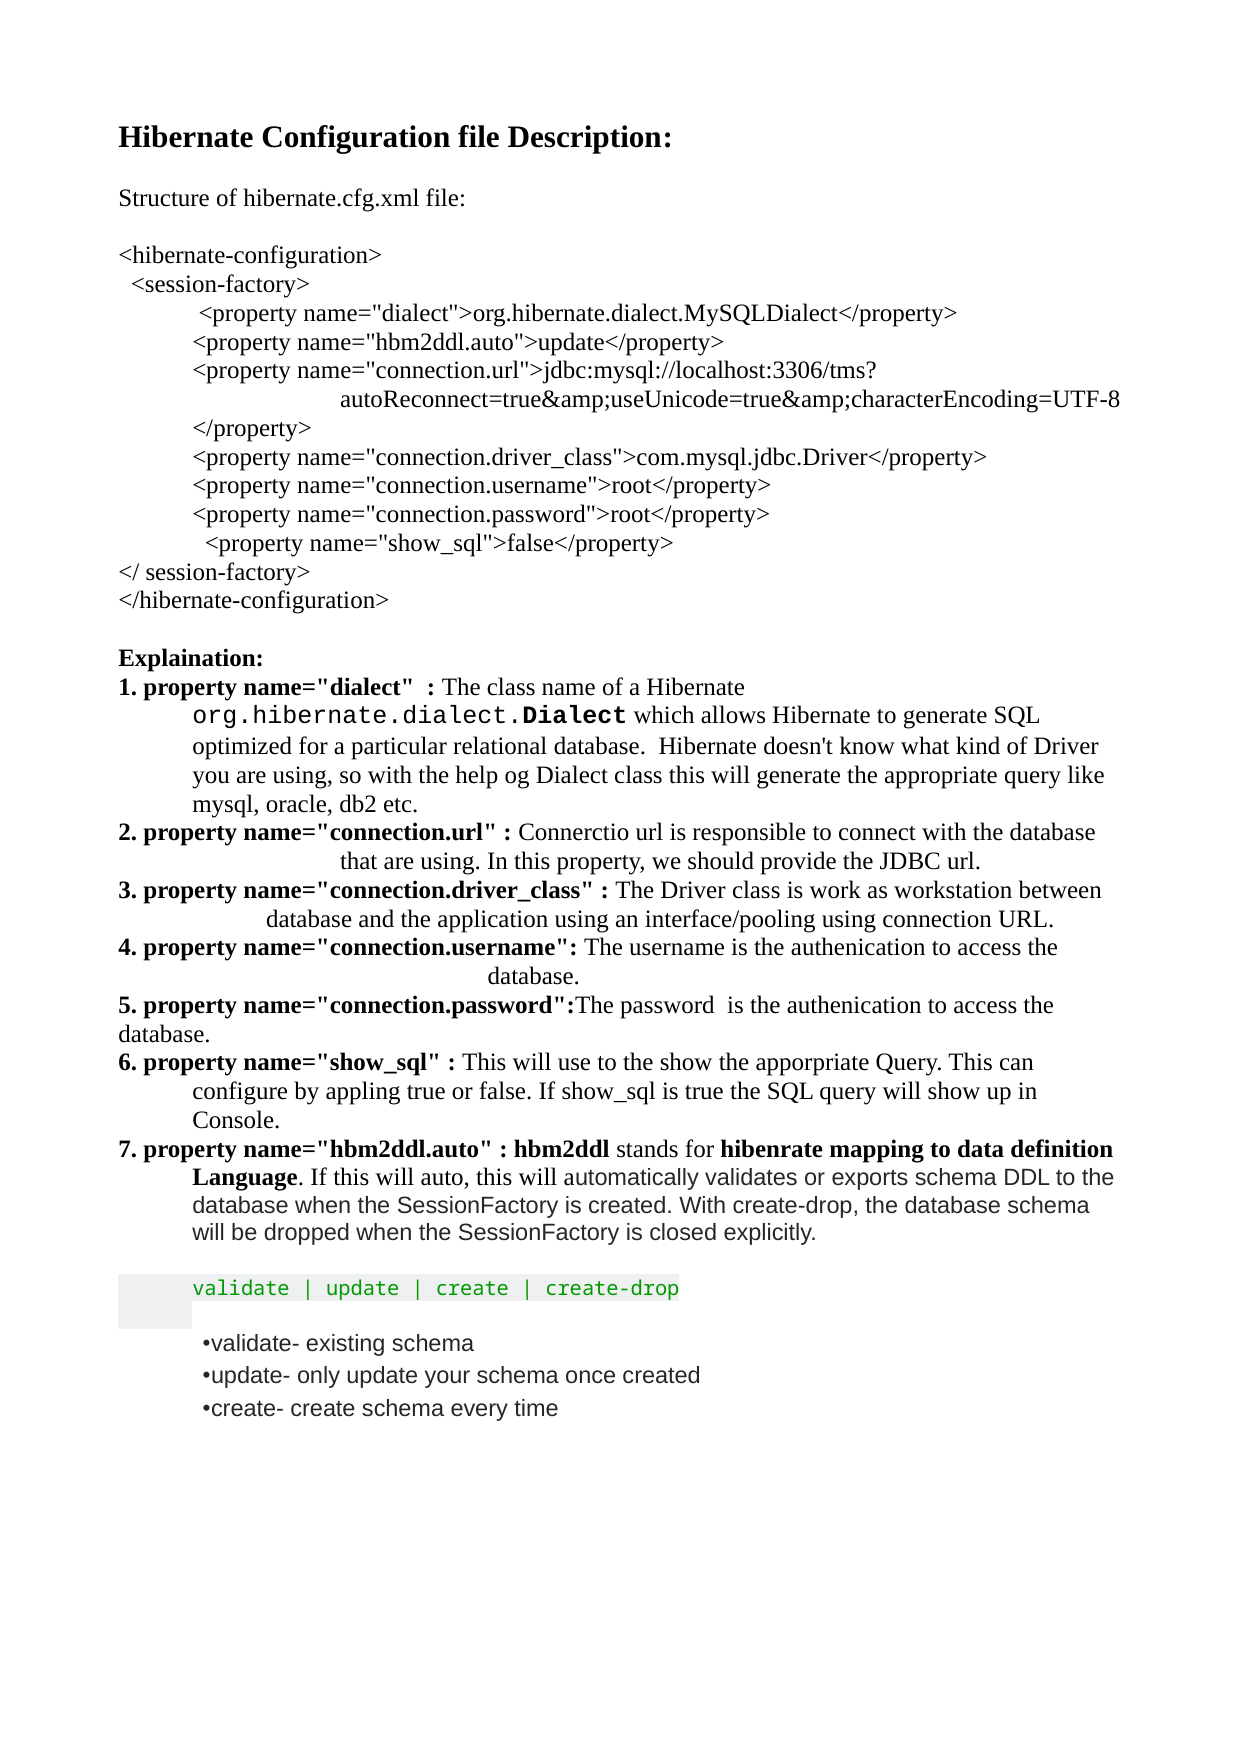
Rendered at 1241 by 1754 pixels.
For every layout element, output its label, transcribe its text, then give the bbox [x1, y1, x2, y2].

text <property name="connection.username">root</property> [118, 470, 1122, 499]
text 5. property name="connection.password":The password is the authenication to access the database. [118, 990, 1122, 1047]
text </property> [118, 413, 1122, 442]
list create- create schema every time [118, 1394, 1122, 1421]
list validate- existing schema [118, 1329, 1122, 1356]
text <hibernate-configuration> [118, 240, 1122, 269]
text 1. property name="dialect" : The class name of a Hibernate org.hibernate.dialect.Dialect which allows Hibernate to generate SQL optimized for a particular relational database. Hibernate doesn't know what kind of Driver you are using, so with the help og Dialect class this will generate the appropriate query like mysql, oracle, db2 etc. [118, 672, 1122, 817]
text <session-factory> [118, 269, 1122, 298]
text <property name="connection.password">root</property> [118, 499, 1122, 528]
text <property name="hbm2ddl.auto">update</property> [118, 327, 1122, 355]
text 2. property name="connection.url" : Connerctio url is responsible to connect with the database that are using. In this property, we should provide the JDBC url. [118, 817, 1122, 875]
text validate | update | create | create-drop [118, 1274, 1122, 1301]
text <property name="dialect">org.hibernate.dialect.MySQLDialect</property> [118, 298, 1122, 327]
text 4. property name="connection.username": The username is the authenication to access the database. [118, 932, 1122, 990]
text </hibernate-configuration> [118, 585, 1122, 614]
text </ session-factory> [118, 557, 1122, 585]
text 7. property name="hbm2ddl.auto" : hbm2ddl stands for hibenrate mapping to data definition Language. If this will auto, this will automatically validates or exports schema DDL to the database when the SessionFactory is created. With create-drop, the database schema will be dropped when the SessionFactory is closed explicitly. [118, 1134, 1122, 1245]
text Structure of hibernate.cfg.xml file: [118, 183, 1122, 212]
text <property name="connection.url">jdbc:mysql://localhost:3306/tms? autoReconnect=true&amp;useUnicode=true&amp;characterEncoding=UTF-8 [118, 355, 1122, 413]
text <property name="connection.driver_class">com.mysql.jdbc.Driver</property> [118, 442, 1122, 470]
text <property name="show_sql">false</property> [118, 528, 1122, 557]
text 3. property name="connection.driver_class" : The Driver class is work as workstation between database and the application using an interface/pooling using connection URL. [118, 875, 1122, 932]
text Hibernate Configuration file Description: [118, 118, 1122, 154]
list update- only update your schema once created [118, 1362, 1122, 1389]
text Explaination: [118, 643, 1122, 672]
text 6. property name="show_sql" : This will use to the show the apporpriate Query. This can configure by appling true or false. If show_sql is true the SQL query will show up in Console. [118, 1047, 1122, 1134]
